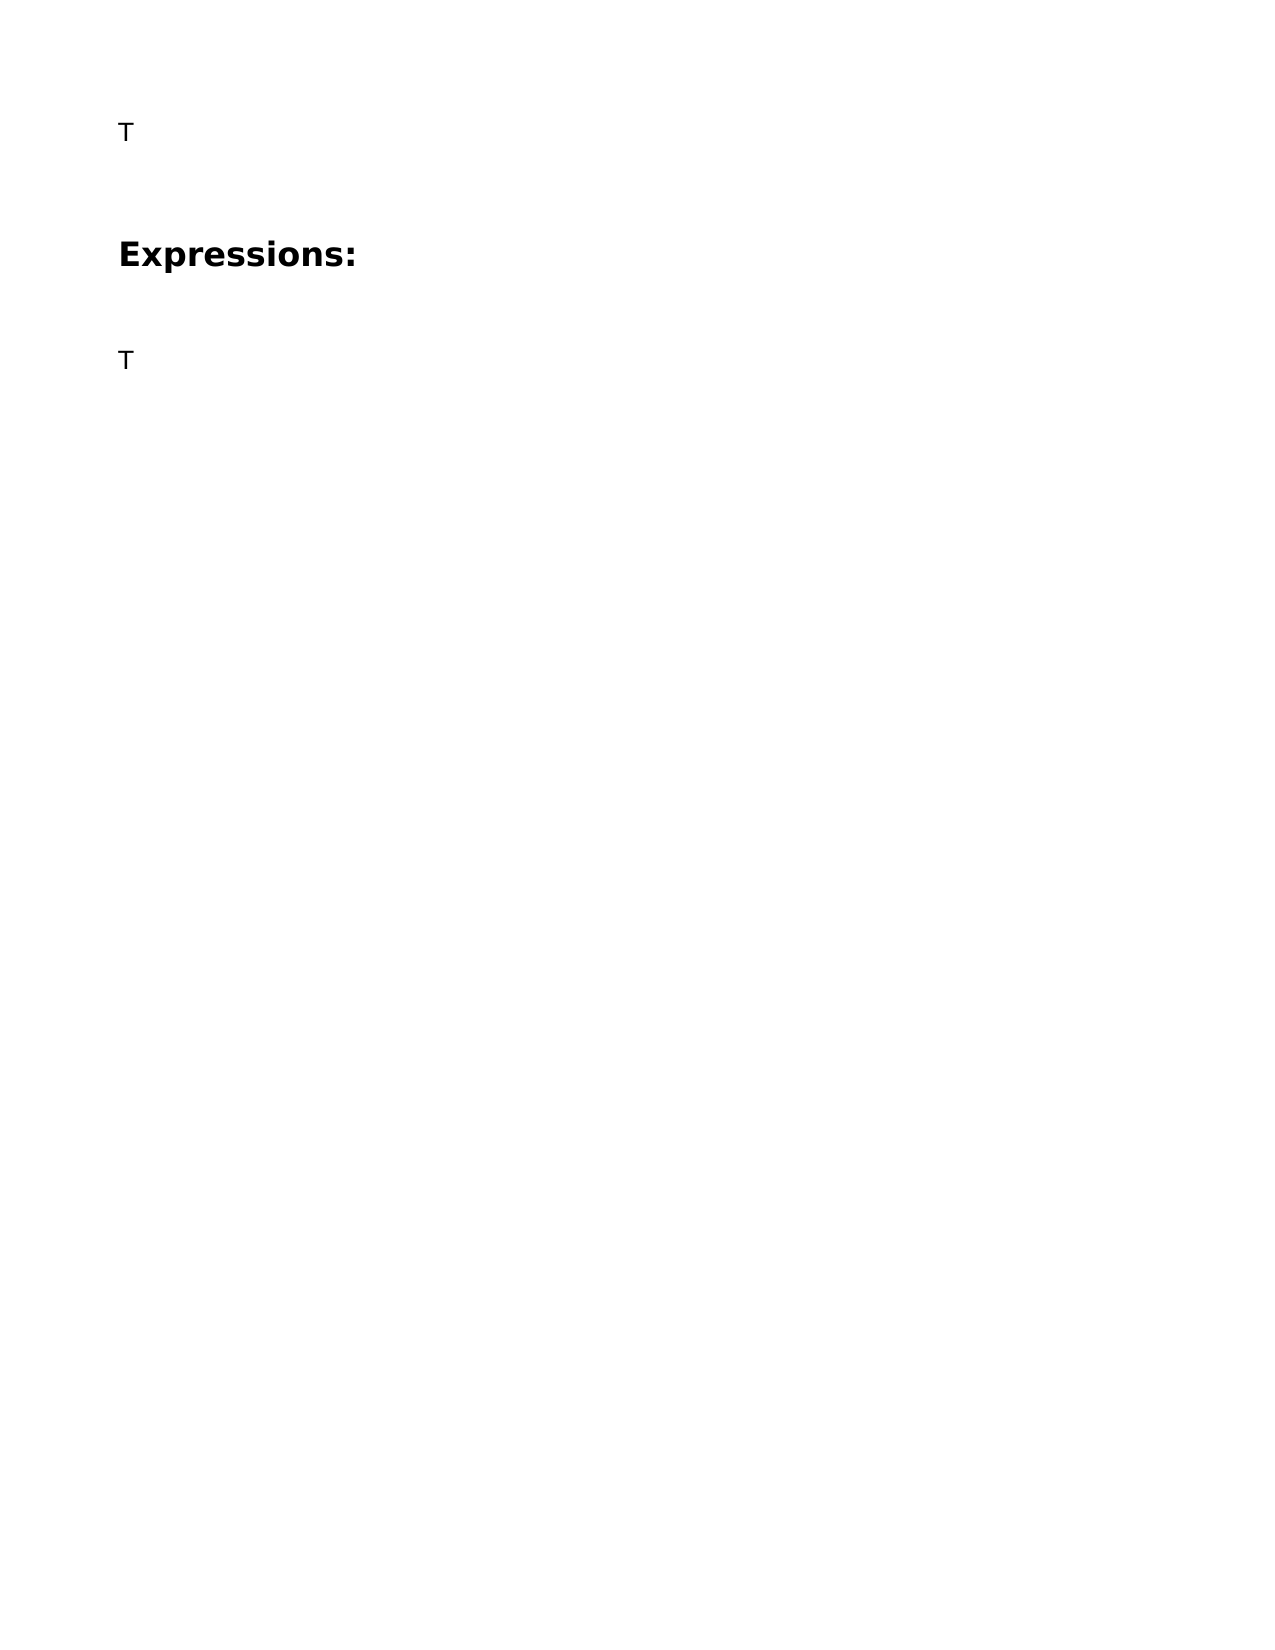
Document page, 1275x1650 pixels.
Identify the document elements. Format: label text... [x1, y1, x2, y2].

text T [118, 346, 1157, 375]
text T [118, 118, 1157, 147]
subtitle Expressions: [118, 235, 1157, 274]
